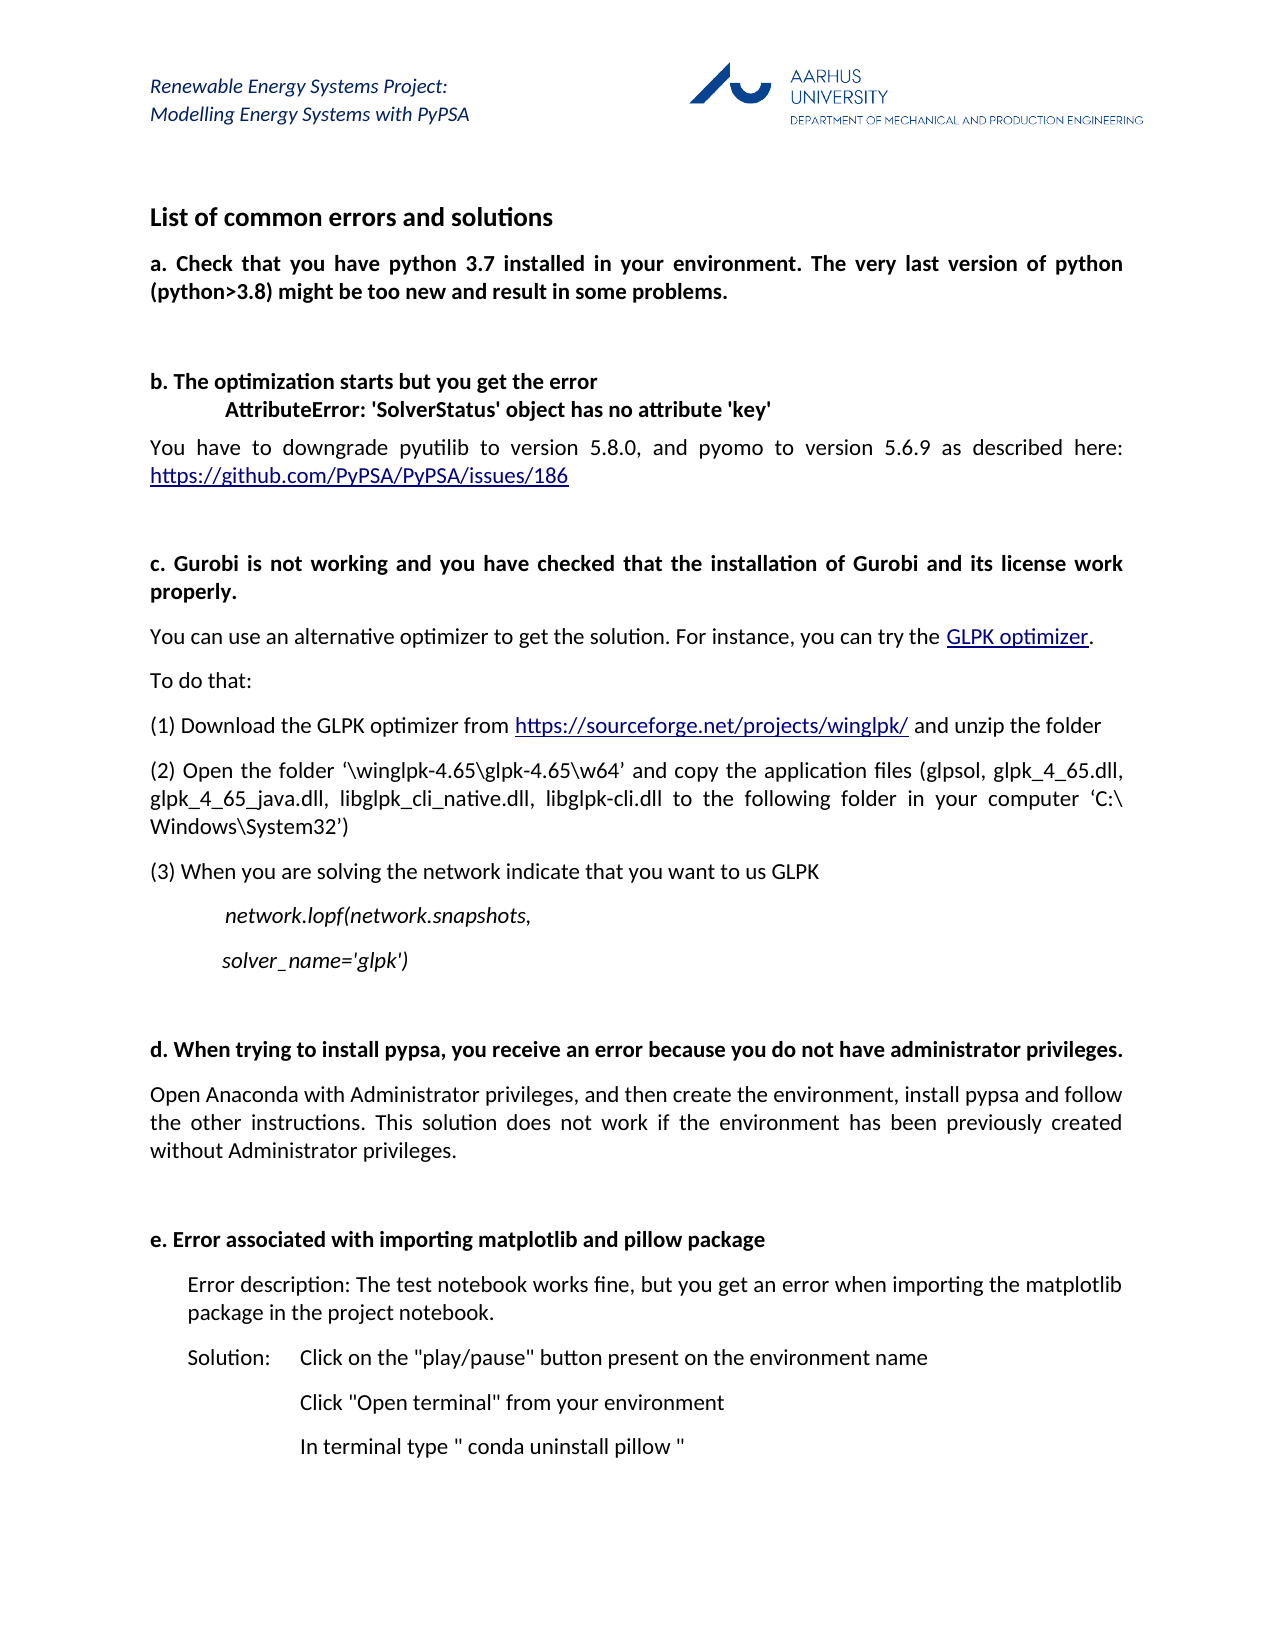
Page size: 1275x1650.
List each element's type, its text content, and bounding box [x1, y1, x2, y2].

text network.lopf(network.snapshots, [150, 901, 1125, 929]
text Open Anaconda with Administrator privileges, and then create the environment, install pypsa and follow the other instructions. This solution does not work if the environment has been previously created without Administrator privileges. [150, 1080, 1125, 1164]
text (2) Open the folder ‘\winglpk-4.65\glpk-4.65\w64’ and copy the application files (glpsol, glpk_4_65.dll, glpk_4_65_java.dll, libglpk_cli_native.dll, libglpk-cli.dll to the following folder in your computer ‘C:\Windows\System32’) [150, 756, 1125, 840]
text You can use an alternative optimizer to get the solution. For instance, you can try the GLPK optimizer. [150, 622, 1125, 650]
text a. Check that you have python 3.7 installed in your environment. The very last version of python (python>3.8) might be too new and result in some problems. [150, 249, 1125, 305]
text b. The optimization starts but you get the error [150, 367, 1125, 395]
text Click "Open terminal" from your environment [150, 1388, 1125, 1416]
text c. Gurobi is not working and you have checked that the installation of Gurobi and its license work properly. [150, 549, 1125, 605]
text List of common errors and solutions [150, 200, 1125, 233]
text AttributeError: 'SolverStatus' object has no attribute 'key' [225, 395, 1125, 423]
text solver_name='glpk') [150, 946, 1125, 974]
text You have to downgrade pyutilib to version 5.8.0, and pyomo to version 5.6.9 as described here: https://github.com/PyPSA/PyPSA/issues/186 [150, 433, 1125, 489]
text (3) When you are solving the network indicate that you want to us GLPK [150, 857, 1125, 885]
text Error description: The test notebook works fine, but you get an error when importing the matplotlib package in the project notebook. [187, 1270, 1125, 1326]
text (1) Download the GLPK optimizer from https://sourceforge.net/projects/winglpk/ and unzip the folder [150, 711, 1125, 739]
text d. When trying to install pypsa, you receive an error because you do not have administrator privileges. [150, 1036, 1125, 1063]
text In terminal type " conda uninstall pillow " [225, 1432, 1125, 1460]
text Solution: Click on the "play/pause" button present on the environment name [150, 1343, 1125, 1371]
text To do that: [150, 667, 1125, 695]
list e. Error associated with importing matplotlib and pillow package [150, 1226, 1125, 1254]
